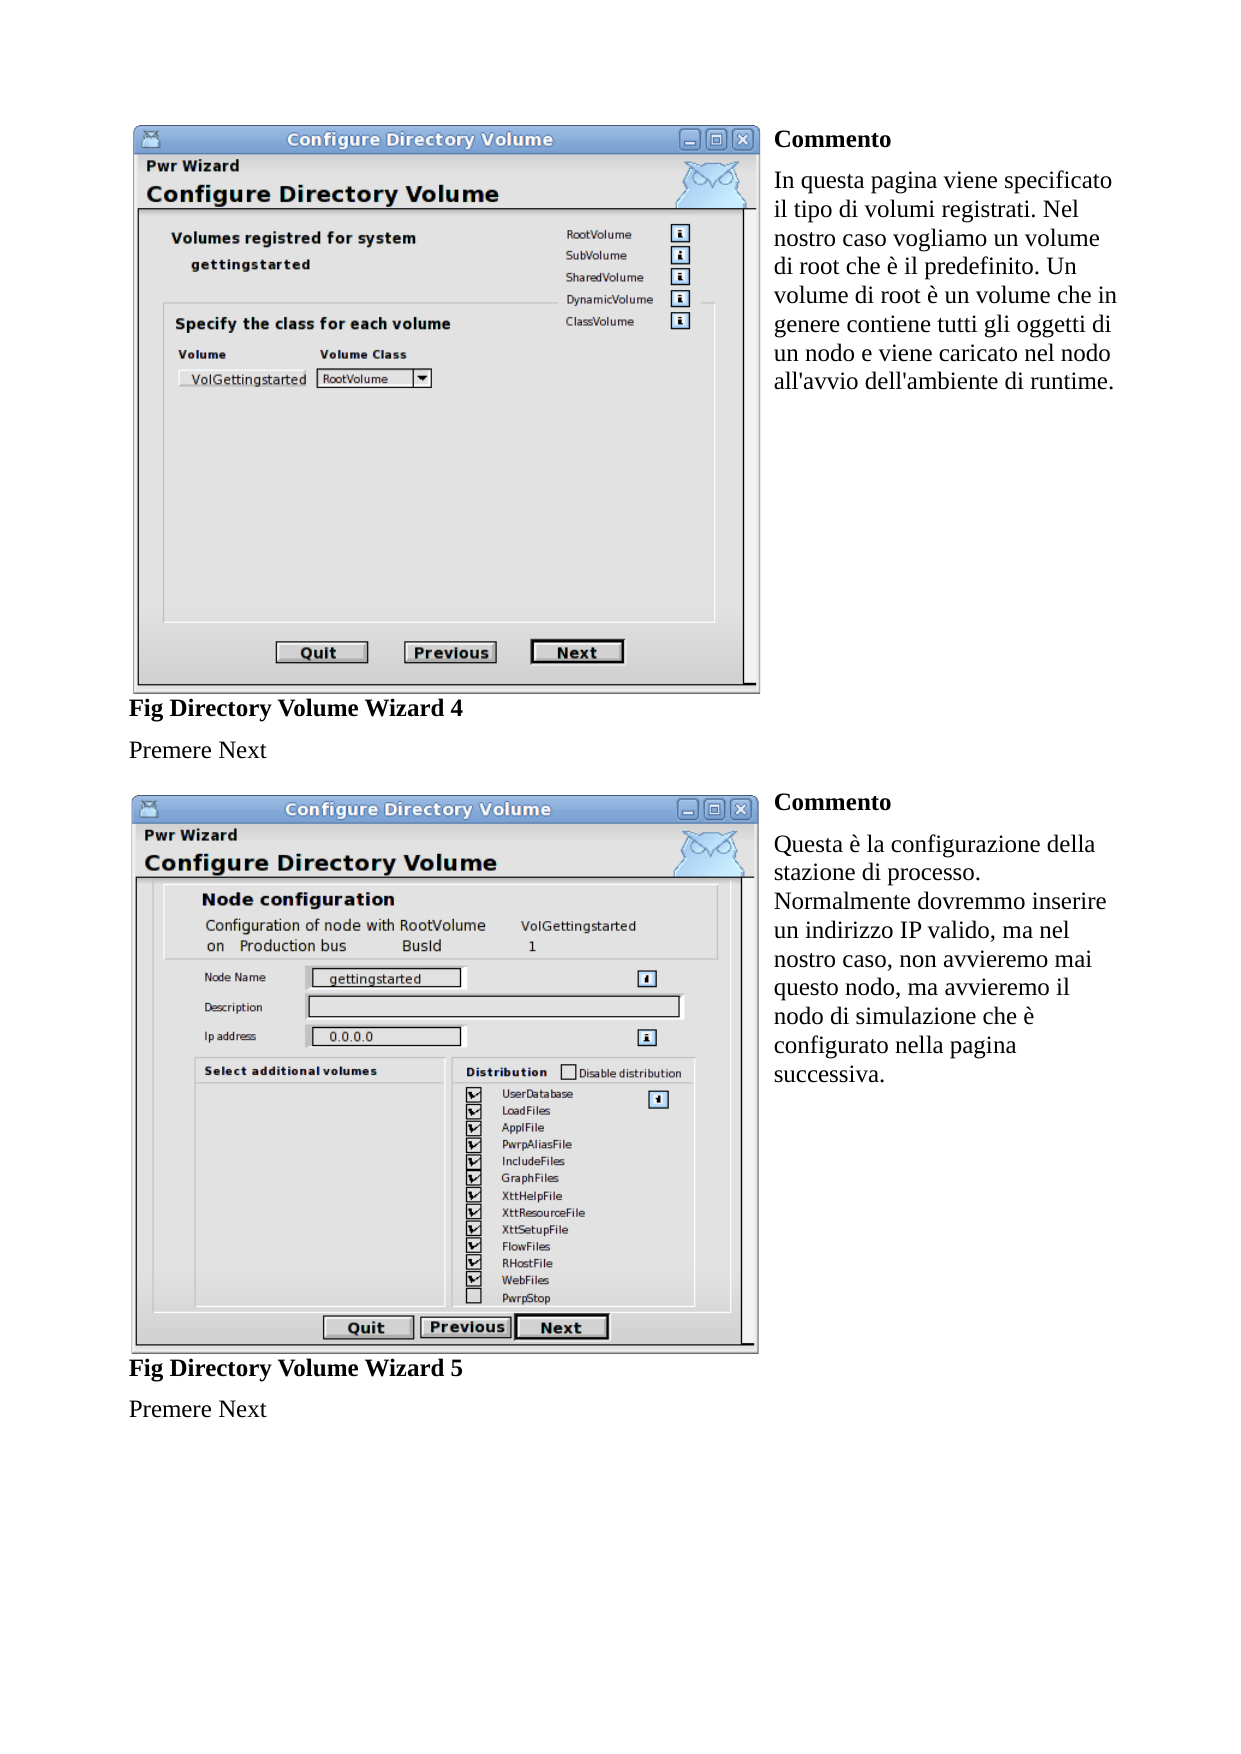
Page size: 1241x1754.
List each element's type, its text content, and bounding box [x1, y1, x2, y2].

table_cell Fig Directory Volume Wizard 4 Premere Next [123, 694, 768, 782]
table_cell Commento Questa è la configurazione della stazione di processo. Normalmente dovremmo inserire un indirizzo IP valido, ma nel nostro caso, non avvieremo mai questo nodo, ma avvieremo il nodo di simulazione che è configurato nella pagina successiva. [768, 782, 1127, 1441]
table_cell Fig Directory Volume Wizard 5 Premere Next [123, 782, 768, 1441]
picture [133, 125, 761, 694]
picture [131, 795, 759, 1354]
table_cell Commento In questa pagina viene specificato il tipo di volumi registrati. Nel nostro caso vogliamo un volume di root che è il predefinito. Un volume di root è un volume che in genere contiene tutti gli oggetti di un nodo e viene caricato nel nodo all'avvio dell'ambiente di runtime. [768, 118, 1127, 782]
table_cell [123, 118, 768, 693]
